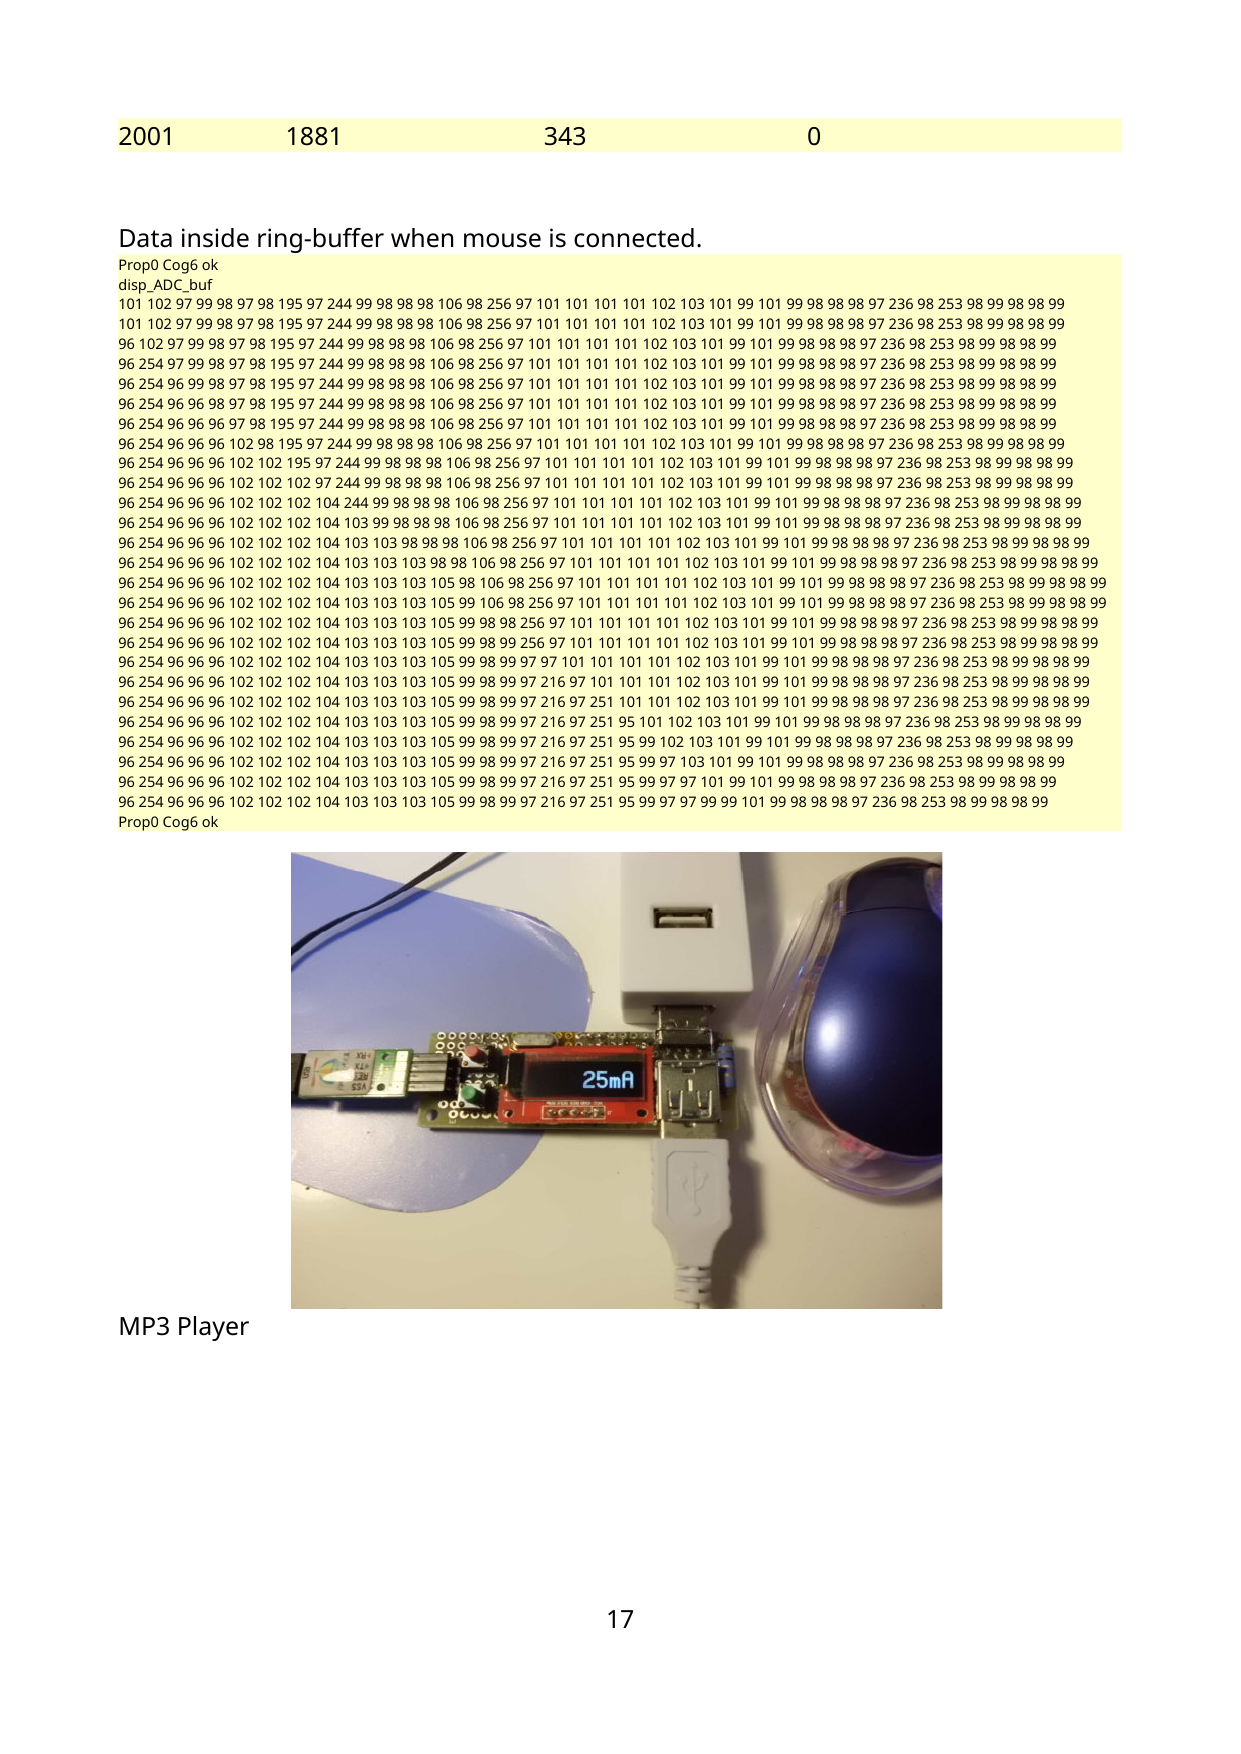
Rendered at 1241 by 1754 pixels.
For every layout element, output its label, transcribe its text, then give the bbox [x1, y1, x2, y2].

text 96 254 96 96 96 102 102 102 104 103 103 103 105 99 98 99 97 216 97 101 101 101 102 103 101 99 101 99 98 98 98 97 236 98 253 98 99 98 98 99 [118, 672, 1122, 692]
text 96 254 96 96 96 102 102 102 104 103 103 103 105 99 98 99 97 216 97 251 95 99 102 103 101 99 101 99 98 98 98 97 236 98 253 98 99 98 98 99 [118, 732, 1122, 752]
text disp_ADC_buf [118, 274, 1122, 294]
text 96 254 96 96 96 102 102 102 104 103 103 103 105 99 98 99 97 216 97 251 95 99 97 97 99 99 101 99 98 98 98 97 236 98 253 98 99 98 98 99 [118, 792, 1122, 811]
text 96 254 96 96 96 102 102 102 104 103 103 103 105 99 98 99 97 97 101 101 101 101 102 103 101 99 101 99 98 98 98 97 236 98 253 98 99 98 98 99 [118, 652, 1122, 672]
text 96 254 96 96 96 102 102 102 104 103 103 103 105 99 98 99 97 216 97 251 95 101 102 103 101 99 101 99 98 98 98 97 236 98 253 98 99 98 98 99 [118, 712, 1122, 732]
text 96 254 96 96 96 102 102 102 104 103 103 103 105 99 98 99 256 97 101 101 101 101 102 103 101 99 101 99 98 98 98 97 236 98 253 98 99 98 98 99 [118, 632, 1122, 652]
text 96 254 96 96 96 102 102 102 104 103 103 103 105 98 106 98 256 97 101 101 101 101 102 103 101 99 101 99 98 98 98 97 236 98 253 98 99 98 98 99 [118, 573, 1122, 593]
text Data inside ring-buffer when mouse is connected. [118, 220, 1122, 254]
text 96 254 97 99 98 97 98 195 97 244 99 98 98 98 106 98 256 97 101 101 101 101 102 103 101 99 101 99 98 98 98 97 236 98 253 98 99 98 98 99 [118, 354, 1122, 374]
text 96 254 96 96 96 102 102 102 104 103 99 98 98 98 106 98 256 97 101 101 101 101 102 103 101 99 101 99 98 98 98 97 236 98 253 98 99 98 98 99 [118, 513, 1122, 533]
text MP3 Player [118, 1277, 1122, 1343]
text 96 254 96 96 96 102 98 195 97 244 99 98 98 98 106 98 256 97 101 101 101 101 102 103 101 99 101 99 98 98 98 97 236 98 253 98 99 98 98 99 [118, 433, 1122, 453]
text 96 254 96 96 96 102 102 102 104 103 103 98 98 98 106 98 256 97 101 101 101 101 102 103 101 99 101 99 98 98 98 97 236 98 253 98 99 98 98 99 [118, 533, 1122, 553]
text 96 102 97 99 98 97 98 195 97 244 99 98 98 98 106 98 256 97 101 101 101 101 102 103 101 99 101 99 98 98 98 97 236 98 253 98 99 98 98 99 [118, 334, 1122, 354]
text 96 254 96 96 96 102 102 102 104 244 99 98 98 98 106 98 256 97 101 101 101 101 102 103 101 99 101 99 98 98 98 97 236 98 253 98 99 98 98 99 [118, 493, 1122, 513]
text 96 254 96 96 96 102 102 102 104 103 103 103 105 99 98 99 97 216 97 251 95 99 97 97 101 99 101 99 98 98 98 97 236 98 253 98 99 98 98 99 [118, 772, 1122, 792]
text 96 254 96 96 98 97 98 195 97 244 99 98 98 98 106 98 256 97 101 101 101 101 102 103 101 99 101 99 98 98 98 97 236 98 253 98 99 98 98 99 [118, 394, 1122, 413]
text 101 102 97 99 98 97 98 195 97 244 99 98 98 98 106 98 256 97 101 101 101 101 102 103 101 99 101 99 98 98 98 97 236 98 253 98 99 98 98 99 [118, 294, 1122, 314]
text 96 254 96 99 98 97 98 195 97 244 99 98 98 98 106 98 256 97 101 101 101 101 102 103 101 99 101 99 98 98 98 97 236 98 253 98 99 98 98 99 [118, 374, 1122, 394]
text 96 254 96 96 96 102 102 102 97 244 99 98 98 98 106 98 256 97 101 101 101 101 102 103 101 99 101 99 98 98 98 97 236 98 253 98 99 98 98 99 [118, 473, 1122, 493]
text 96 254 96 96 96 102 102 195 97 244 99 98 98 98 106 98 256 97 101 101 101 101 102 103 101 99 101 99 98 98 98 97 236 98 253 98 99 98 98 99 [118, 453, 1122, 473]
text 96 254 96 96 96 102 102 102 104 103 103 103 98 98 106 98 256 97 101 101 101 101 102 103 101 99 101 99 98 98 98 97 236 98 253 98 99 98 98 99 [118, 553, 1122, 573]
picture [291, 852, 943, 1309]
text 96 254 96 96 96 102 102 102 104 103 103 103 105 99 98 99 97 216 97 251 95 99 97 103 101 99 101 99 98 98 98 97 236 98 253 98 99 98 98 99 [118, 752, 1122, 772]
text 96 254 96 96 96 97 98 195 97 244 99 98 98 98 106 98 256 97 101 101 101 101 102 103 101 99 101 99 98 98 98 97 236 98 253 98 99 98 98 99 [118, 413, 1122, 433]
text 96 254 96 96 96 102 102 102 104 103 103 103 105 99 106 98 256 97 101 101 101 101 102 103 101 99 101 99 98 98 98 97 236 98 253 98 99 98 98 99 [118, 593, 1122, 612]
text 2001 1881 343 0 [118, 118, 1122, 152]
text 101 102 97 99 98 97 98 195 97 244 99 98 98 98 106 98 256 97 101 101 101 101 102 103 101 99 101 99 98 98 98 97 236 98 253 98 99 98 98 99 [118, 314, 1122, 334]
text Prop0 Cog6 ok [118, 254, 1122, 274]
text 96 254 96 96 96 102 102 102 104 103 103 103 105 99 98 98 256 97 101 101 101 101 102 103 101 99 101 99 98 98 98 97 236 98 253 98 99 98 98 99 [118, 612, 1122, 632]
text 96 254 96 96 96 102 102 102 104 103 103 103 105 99 98 99 97 216 97 251 101 101 102 103 101 99 101 99 98 98 98 97 236 98 253 98 99 98 98 99 [118, 692, 1122, 712]
text Prop0 Cog6 ok [118, 811, 1122, 831]
